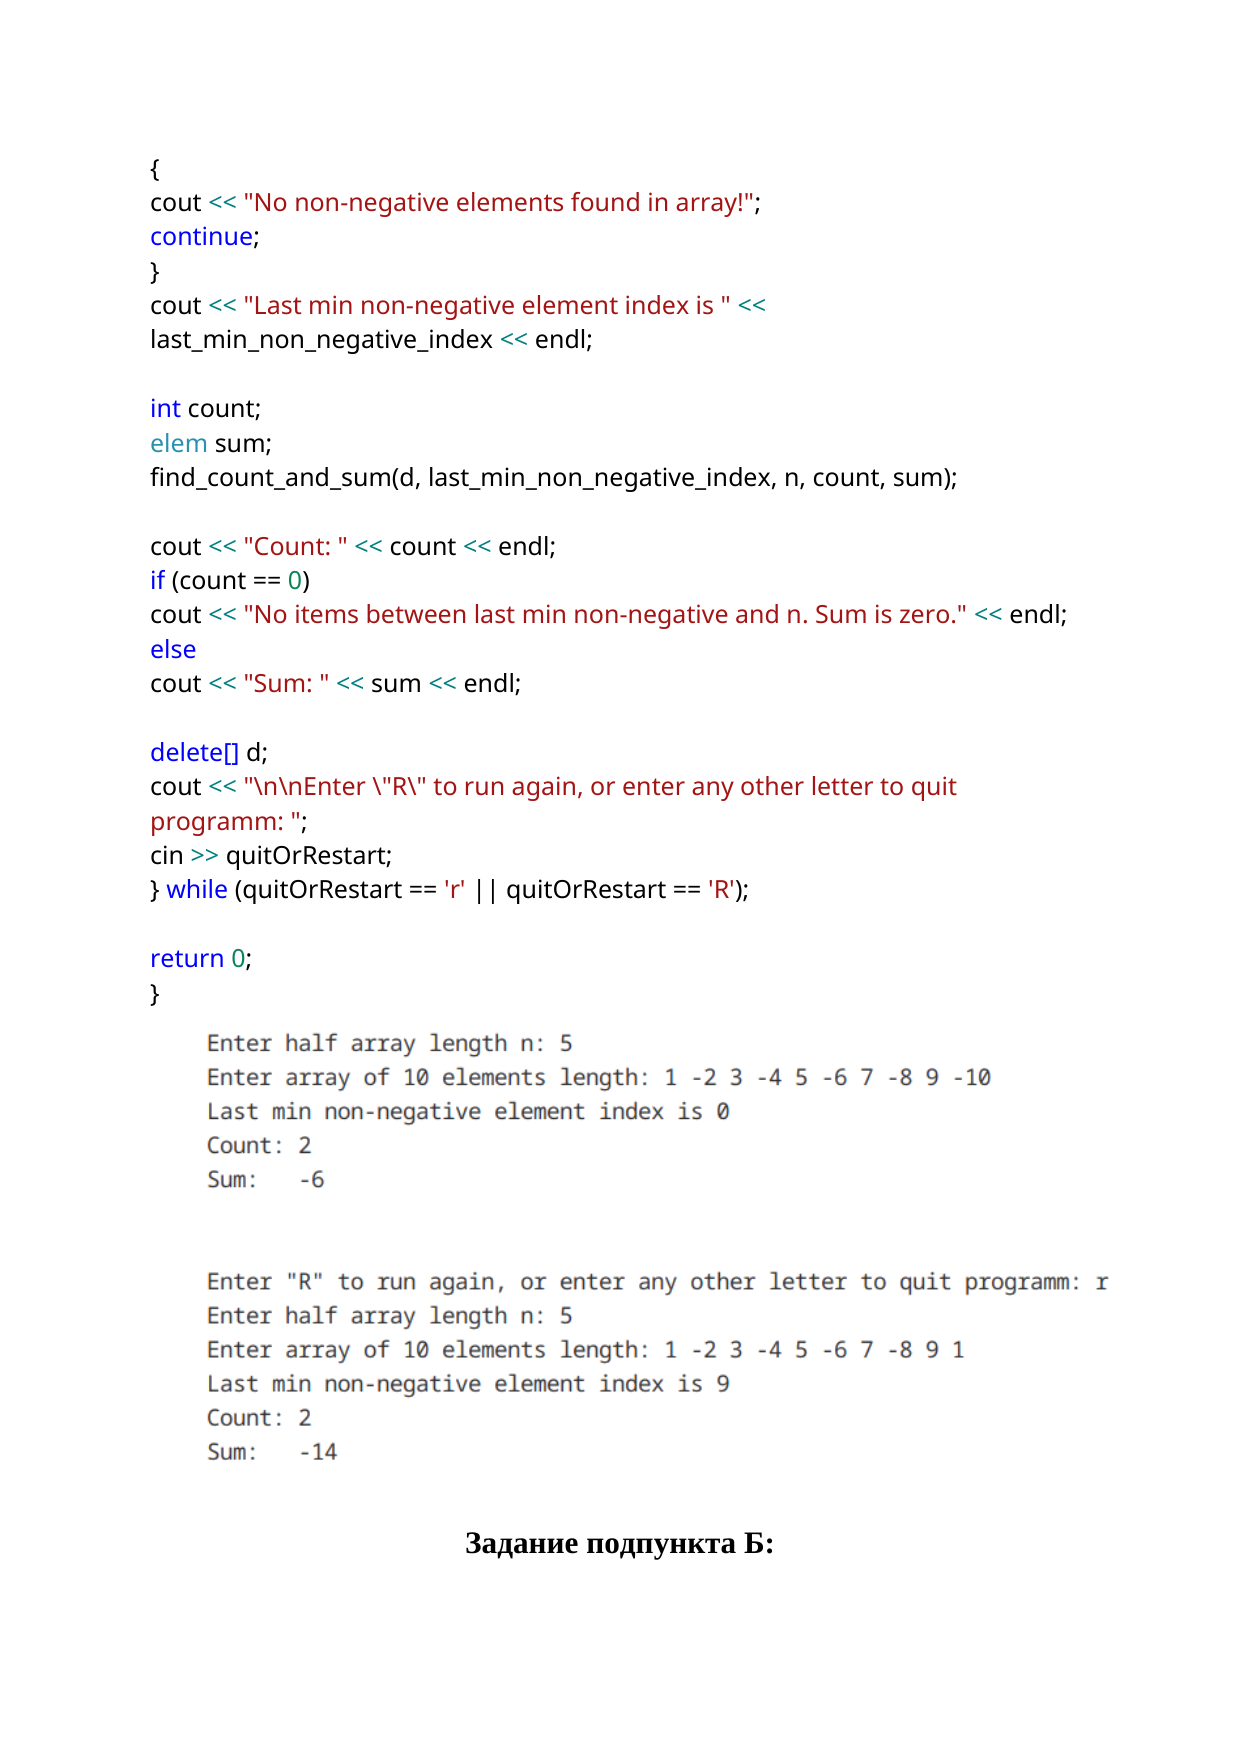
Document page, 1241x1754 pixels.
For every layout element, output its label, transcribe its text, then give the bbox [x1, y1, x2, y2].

text delete[] d; [150, 734, 1090, 769]
text int count; [150, 391, 1090, 425]
text cout << "Count: " << count << endl; [150, 528, 1090, 562]
text { [150, 150, 1090, 184]
text cout << "No non-negative elements found in array!"; [150, 184, 1090, 219]
text cout << "No items between last min non-negative and n. Sum is zero." << endl; [150, 597, 1090, 631]
text cin >> quitOrRestart; [150, 837, 1090, 872]
text cout << "Last min non-negative element index is " << last_min_non_negative_index << endl; [150, 287, 1090, 356]
text } while (quitOrRestart == 'r' || quitOrRestart == 'R'); [150, 872, 1090, 906]
text cout << "\n\nEnter \"R\" to run again, or enter any other letter to quit programm: "; [150, 769, 1090, 837]
text cout << "Sum: " << sum << endl; [150, 666, 1090, 700]
text if (count == 0) [150, 562, 1090, 597]
text } [150, 253, 1090, 287]
text Задание подпункта Б: [150, 1524, 1090, 1560]
text return 0; [150, 941, 1090, 975]
picture [191, 1026, 1132, 1486]
text continue; [150, 219, 1090, 253]
text } [150, 975, 1090, 1009]
text find_count_and_sum(d, last_min_non_negative_index, n, count, sum); [150, 459, 1090, 494]
text elem sum; [150, 425, 1090, 459]
text else [150, 631, 1090, 666]
